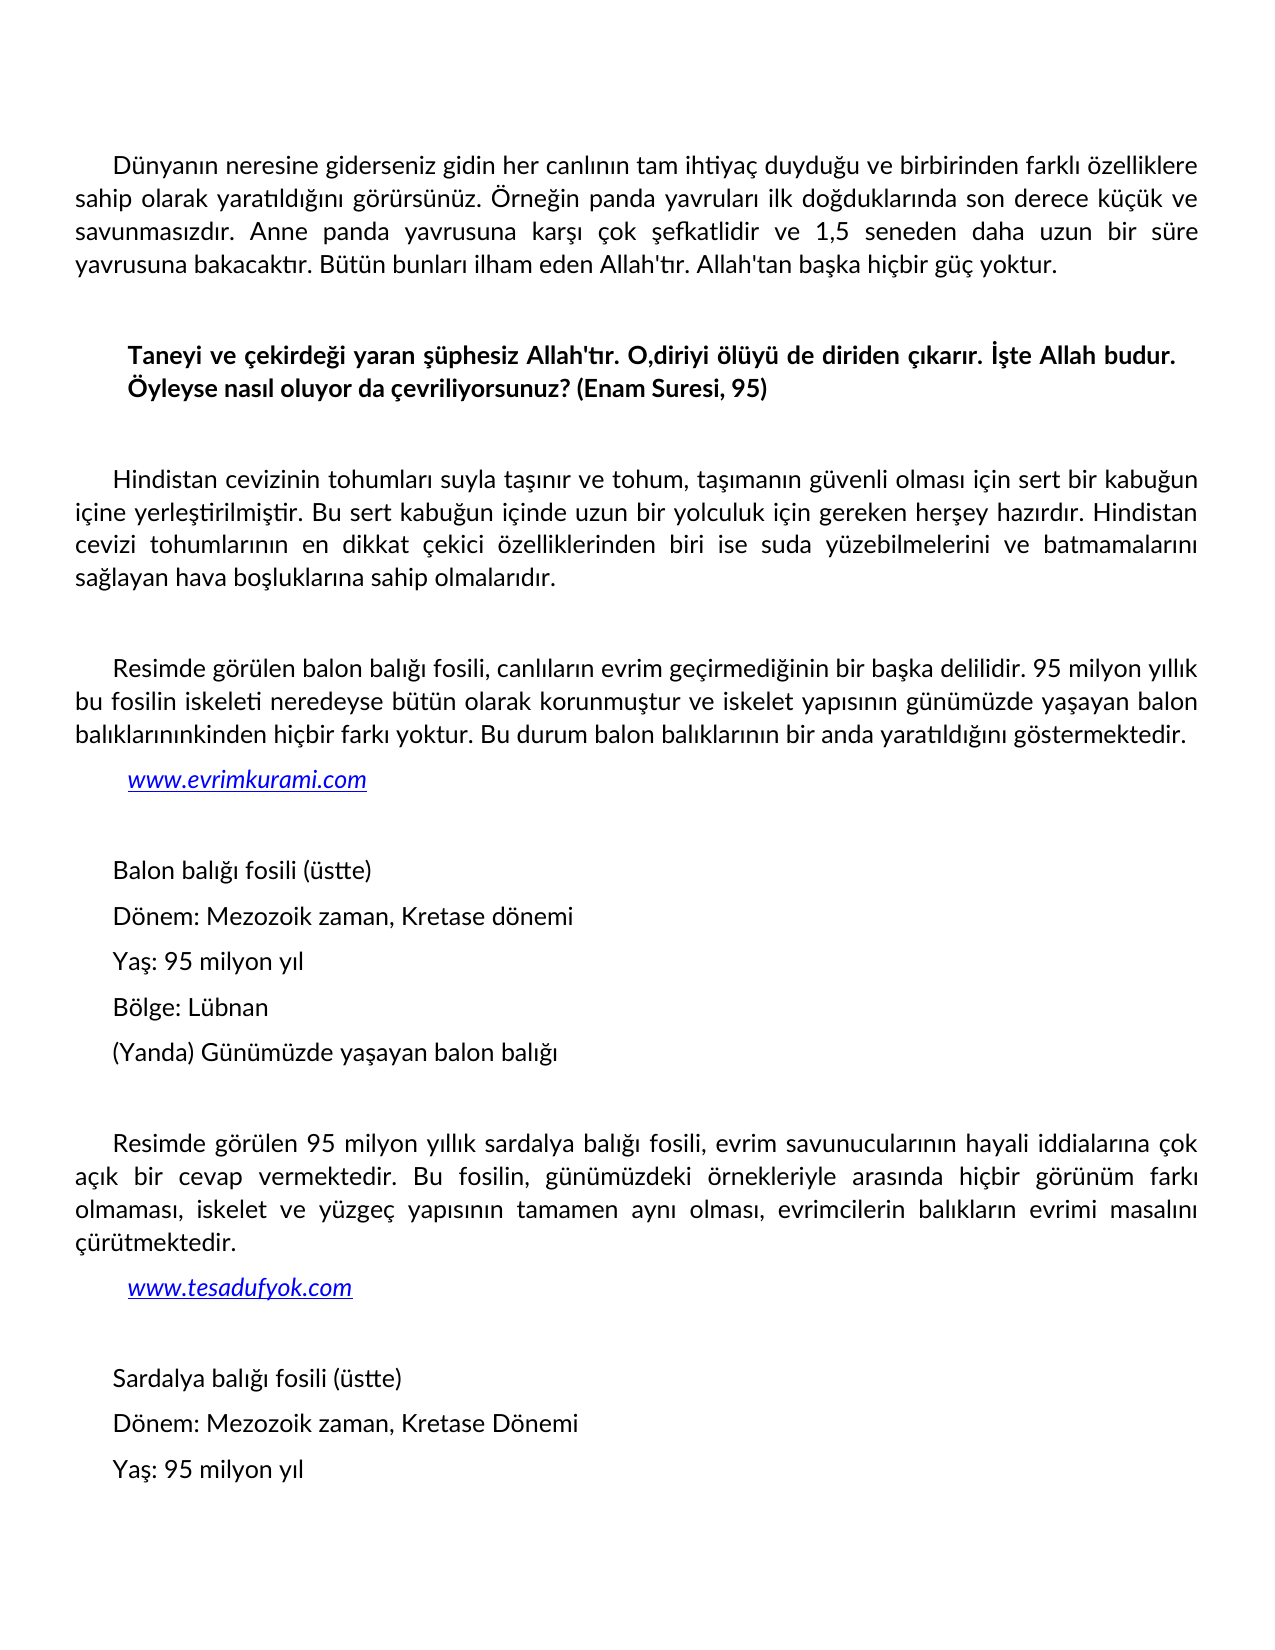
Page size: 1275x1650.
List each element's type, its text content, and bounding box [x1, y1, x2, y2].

text Balon balığı fosili (üstte) [75, 855, 1200, 885]
text Taneyi ve çekirdeği yaran şüphesiz Allah'tır. O,diriyi ölüyü de diriden çıkarır. İşte Allah budur. Öyleyse nasıl oluyor da çevriliyorsunuz? (Enam Suresi, 95) [127, 339, 1177, 402]
text Resimde görülen balon balığı fosili, canlıların evrim geçirmediğinin bir başka delilidir. 95 milyon yıllık bu fosilin iskeleti neredeyse bütün olarak korunmuştur ve iskelet yapısının günümüzde yaşayan balon balıklarınınkinden hiçbir farkı yoktur. Bu durum balon balıklarının bir anda yaratıldığını göstermektedir. [75, 653, 1200, 749]
text Sardalya balığı fosili (üstte) [75, 1362, 1200, 1392]
text Hindistan cevizinin tohumları suyla taşınır ve tohum, taşımanın güvenli olması için sert bir kabuğun içine yerleştirilmiştir. Bu sert kabuğun içinde uzun bir yolculuk için gereken herşey hazırdır. Hindistan cevizi tohumlarının en dikkat çekici özelliklerinden biri ise suda yüzebilmelerini ve batmamalarını sağlayan hava boşluklarına sahip olmalarıdır. [75, 463, 1200, 592]
text Yaş: 95 milyon yıl [75, 1453, 1200, 1483]
text Dönem: Mezozoik zaman, Kretase Dönemi [75, 1408, 1200, 1438]
text Yaş: 95 milyon yıl [75, 946, 1200, 976]
text Resimde görülen 95 milyon yıllık sardalya balığı fosili, evrim savunucularının hayali iddialarına çok açık bir cevap vermektedir. Bu fosilin, günümüzdeki örnekleriyle arasında hiçbir görünüm farkı olmaması, iskelet ve yüzgeç yapısının tamamen aynı olması, evrimcilerin balıkların evrimi masalını çürütmektedir. [75, 1127, 1200, 1256]
text Dünyanın neresine giderseniz gidin her canlının tam ihtiyaç duyduğu ve birbirinden farklı özelliklere sahip olarak yaratıldığını görürsünüz. Örneğin panda yavruları ilk doğduklarında son derece küçük ve savunmasızdır. Anne panda yavrusuna karşı çok şefkatlidir ve 1,5 seneden daha uzun bir süre yavrusuna bakacaktır. Bütün bunları ilham eden Allah'tır. Allah'tan başka hiçbir güç yoktur. [75, 150, 1200, 279]
text www.tesadufyok.com [127, 1272, 1177, 1302]
text (Yanda) Günümüzde yaşayan balon balığı [75, 1037, 1200, 1067]
text Bölge: Lübnan [75, 991, 1200, 1021]
text Dönem: Mezozoik zaman, Kretase dönemi [75, 900, 1200, 930]
text www.evrimkurami.com [127, 764, 1177, 794]
